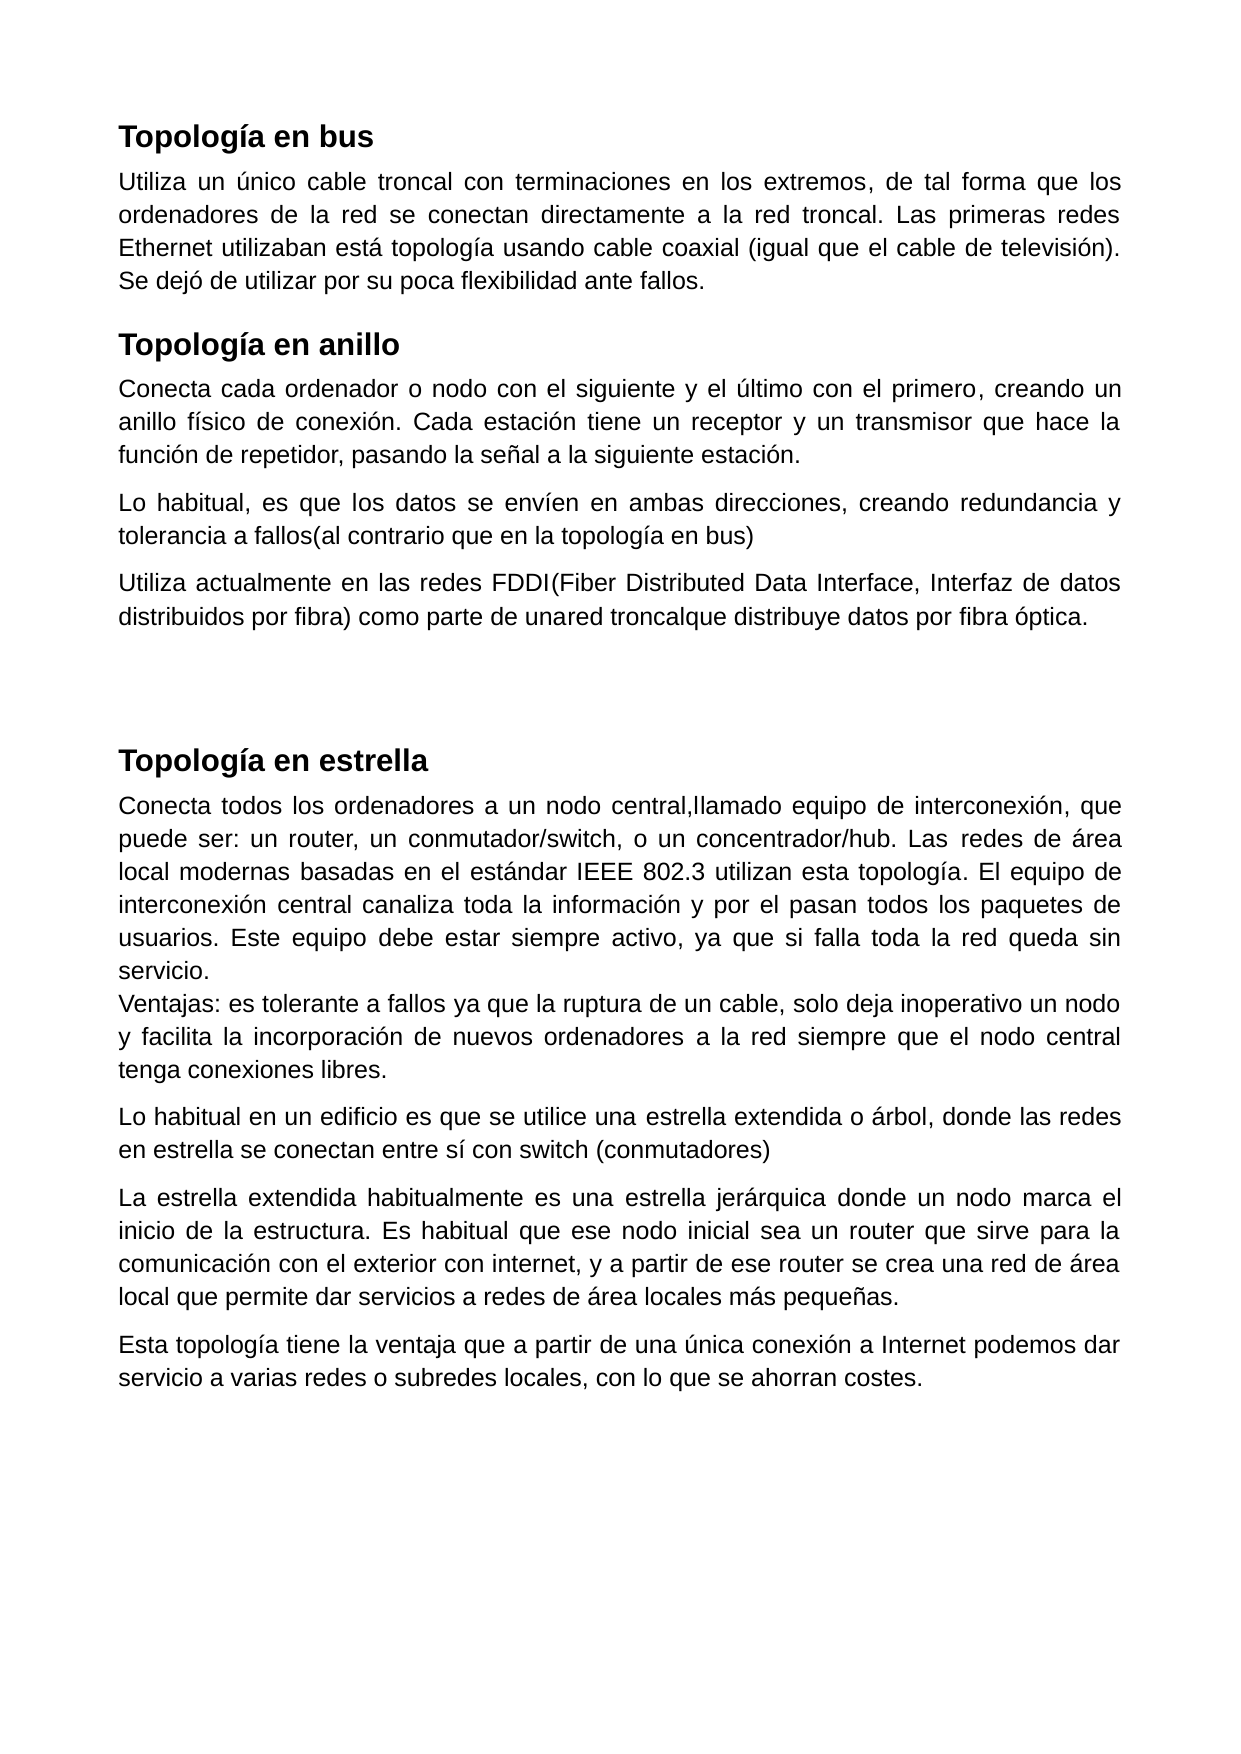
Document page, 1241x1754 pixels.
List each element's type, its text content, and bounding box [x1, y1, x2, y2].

text Esta topología tiene la ventaja que a partir de una única conexión a Internet podemos dar servicio a varias redes o subredes locales, con lo que se ahorran costes. [118, 1330, 1122, 1391]
text Utiliza un único cable troncal con terminaciones en los extremos, de tal forma que los ordenadores de la red se conectan directamente a la red troncal. Las primeras redes Ethernet utilizaban está topología usando cable coaxial (igual que el cable de televisión). Se dejó de utilizar por su poca flexibilidad ante fallos. [118, 167, 1122, 294]
subtitle Topología en estrella [118, 742, 1122, 778]
text La estrella extendida habitualmente es una estrella jerárquica donde un nodo marca el inicio de la estructura. Es habitual que ese nodo inicial sea un router que sirve para la comunicación con el exterior con internet, y a partir de ese router se crea una red de área local que permite dar servicios a redes de área locales más pequeñas. [118, 1183, 1122, 1311]
text Conecta cada ordenador o nodo con el siguiente y el último con el primero, creando un anillo físico de conexión. Cada estación tiene un receptor y un transmisor que hace la función de repetidor, pasando la señal a la siguiente estación. [118, 374, 1122, 469]
text Lo habitual en un edificio es que se utilice una estrella extendida o árbol, donde las redes en estrella se conectan entre sí con switch (conmutadores) [118, 1102, 1122, 1164]
text Lo habitual, es que los datos se envíen en ambas direcciones, creando redundancia y tolerancia a fallos(al contrario que en la topología en bus) [118, 488, 1122, 549]
subtitle Topología en bus [118, 118, 1122, 154]
text Conecta todos los ordenadores a un nodo central,llamado equipo de interconexión, que puede ser: un router, un conmutador/switch, o un concentrador/hub. Las redes de área local modernas basadas en el estándar IEEE 802.3 utilizan esta topología. El equipo de interconexión central canaliza toda la información y por el pasan todos los paquetes de usuarios. Este equipo debe estar siempre activo, ya que si falla toda la red queda sin servicio. Ventajas: es tolerante a fallos ya que la ruptura de un cable, solo deja inoperativo un nodo y facilita la incorporación de nuevos ordenadores a la red siempre que el nodo central tenga conexiones libres. [118, 791, 1122, 1083]
text Utiliza actualmente en las redes FDDI(Fiber Distributed Data Interface, Interfaz de datos distribuidos por fibra) como parte de unared troncalque distribuye datos por fibra óptica. [118, 568, 1122, 630]
subtitle Topología en anillo [118, 326, 1122, 362]
